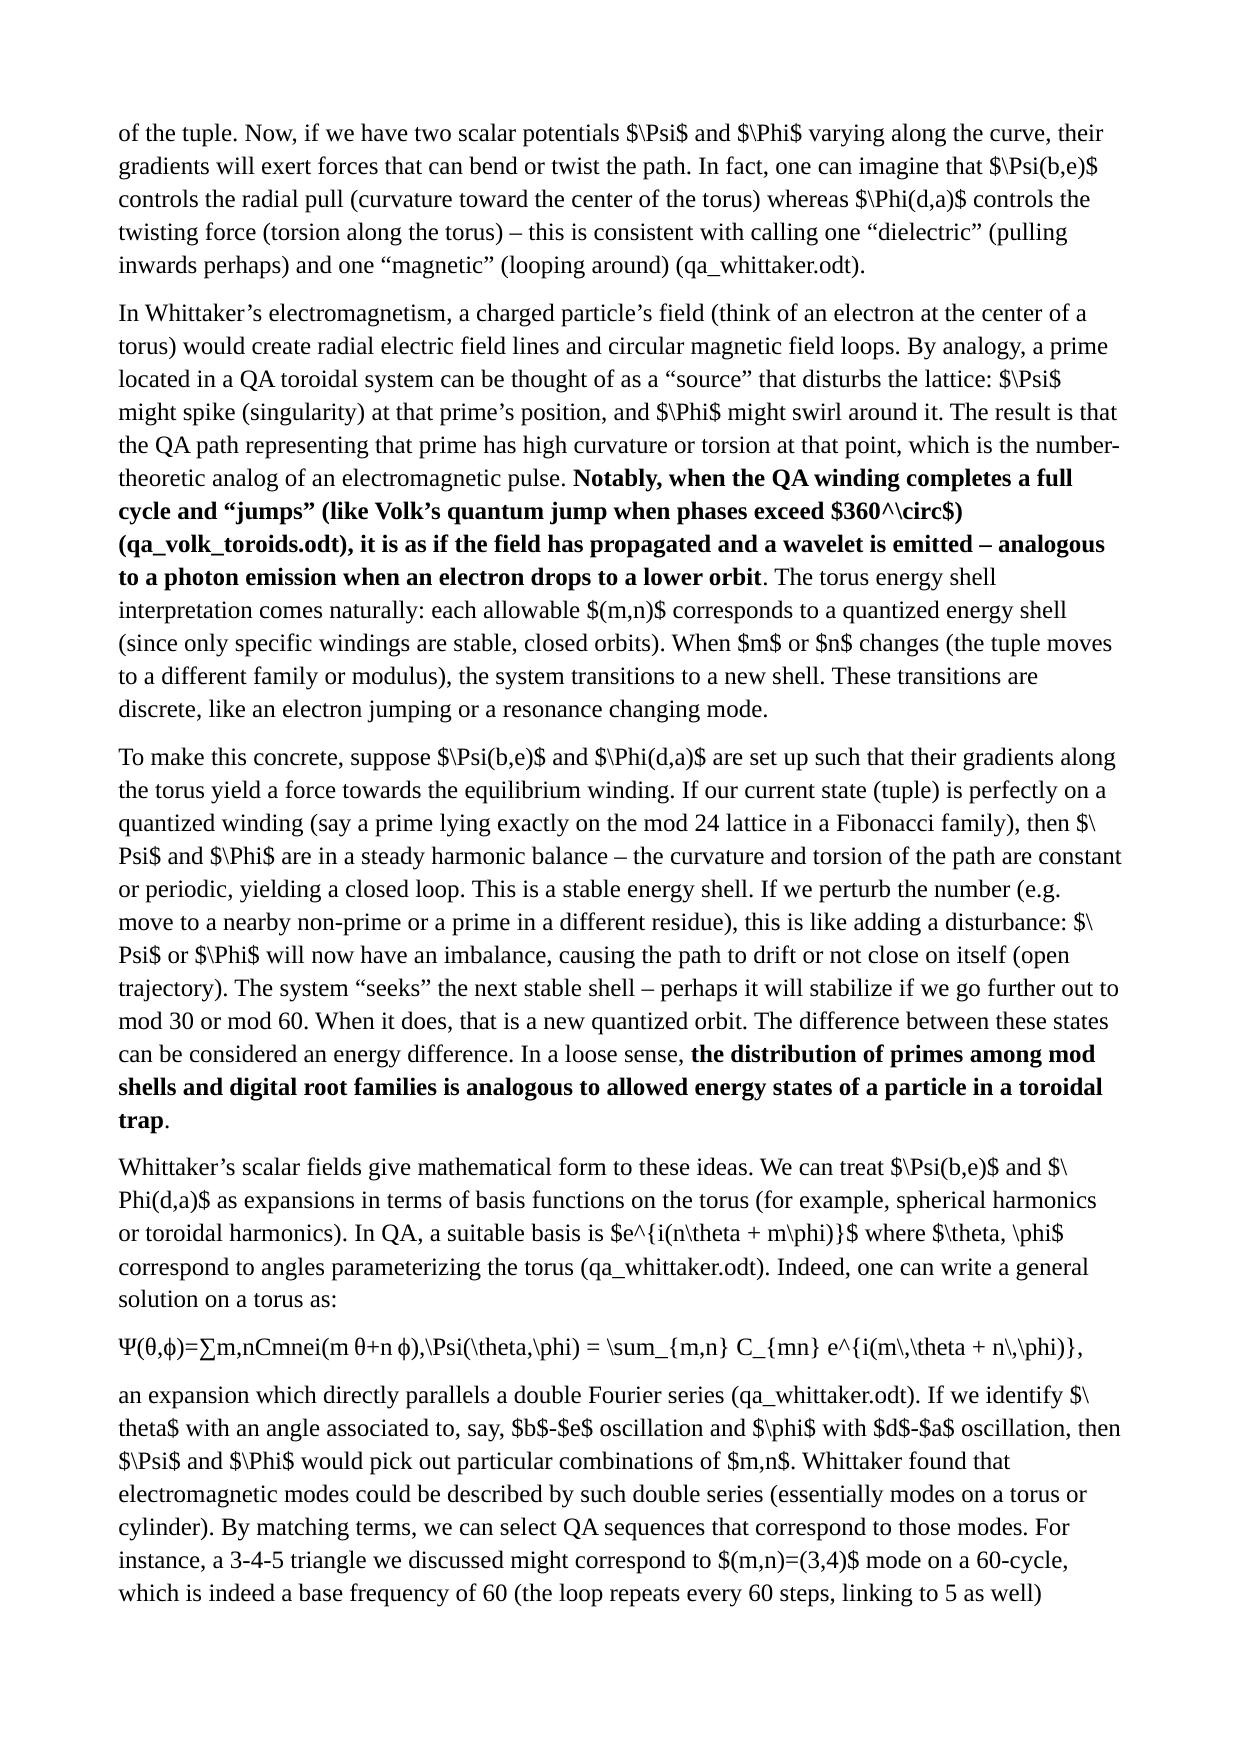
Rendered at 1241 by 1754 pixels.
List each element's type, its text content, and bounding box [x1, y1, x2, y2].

text To make this concrete, suppose $\Psi(b,e)$ and $\Phi(d,a)$ are set up such that their gradients along the torus yield a force towards the equilibrium winding. If our current state (tuple) is perfectly on a quantized winding (say a prime lying exactly on the mod 24 lattice in a Fibonacci family), then $\Psi$ and $\Phi$ are in a steady harmonic balance – the curvature and torsion of the path are constant or periodic, yielding a closed loop. This is a stable energy shell. If we perturb the number (e.g. move to a nearby non-prime or a prime in a different residue), this is like adding a disturbance: $\Psi$ or $\Phi$ will now have an imbalance, causing the path to drift or not close on itself (open trajectory). The system “seeks” the next stable shell – perhaps it will stabilize if we go further out to mod 30 or mod 60. When it does, that is a new quantized orbit. The difference between these states can be considered an energy difference. In a loose sense, the distribution of primes among mod shells and digital root families is analogous to allowed energy states of a particle in a toroidal trap. [118, 742, 1122, 1134]
text Ψ(θ,ϕ)=∑m,nCmnei(m θ+n ϕ),\Psi(\theta,\phi) = \sum_{m,n} C_{mn} e^{i(m\,\theta + n\,\phi)}, [118, 1332, 1122, 1361]
text an expansion which directly parallels a double Fourier series (qa_whittaker.odt). If we identify $\theta$ with an angle associated to, say, $b$-$e$ oscillation and $\phi$ with $d$-$a$ oscillation, then $\Psi$ and $\Phi$ would pick out particular combinations of $m,n$. Whittaker found that electromagnetic modes could be described by such double series (essentially modes on a torus or cylinder). By matching terms, we can select QA sequences that correspond to those modes. For instance, a 3-4-5 triangle we discussed might correspond to $(m,n)=(3,4)$ mode on a 60-cycle, which is indeed a base frequency of 60 (the loop repeats every 60 steps, linking to 5 as well) [118, 1380, 1122, 1607]
text of the tuple. Now, if we have two scalar potentials $\Psi$ and $\Phi$ varying along the curve, their gradients will exert forces that can bend or twist the path. In fact, one can imagine that $\Psi(b,e)$ controls the radial pull (curvature toward the center of the torus) whereas $\Phi(d,a)$ controls the twisting force (torsion along the torus) – this is consistent with calling one “dielectric” (pulling inwards perhaps) and one “magnetic” (looping around) (qa_whittaker.odt). [118, 118, 1122, 279]
text In Whittaker’s electromagnetism, a charged particle’s field (think of an electron at the center of a torus) would create radial electric field lines and circular magnetic field loops. By analogy, a prime located in a QA toroidal system can be thought of as a “source” that disturbs the lattice: $\Psi$ might spike (singularity) at that prime’s position, and $\Phi$ might swirl around it. The result is that the QA path representing that prime has high curvature or torsion at that point, which is the number-theoretic analog of an electromagnetic pulse. Notably, when the QA winding completes a full cycle and “jumps” (like Volk’s quantum jump when phases exceed $360^\circ$) (qa_volk_toroids.odt), it is as if the field has propagated and a wavelet is emitted – analogous to a photon emission when an electron drops to a lower orbit. The torus energy shell interpretation comes naturally: each allowable $(m,n)$ corresponds to a quantized energy shell (since only specific windings are stable, closed orbits). When $m$ or $n$ changes (the tuple moves to a different family or modulus), the system transitions to a new shell. These transitions are discrete, like an electron jumping or a resonance changing mode. [118, 298, 1122, 723]
text Whittaker’s scalar fields give mathematical form to these ideas. We can treat $\Psi(b,e)$ and $\Phi(d,a)$ as expansions in terms of basis functions on the torus (for example, spherical harmonics or toroidal harmonics). In QA, a suitable basis is $e^{i(n\theta + m\phi)}$ where $\theta, \phi$ correspond to angles parameterizing the torus (qa_whittaker.odt). Indeed, one can write a general solution on a torus as: [118, 1152, 1122, 1313]
